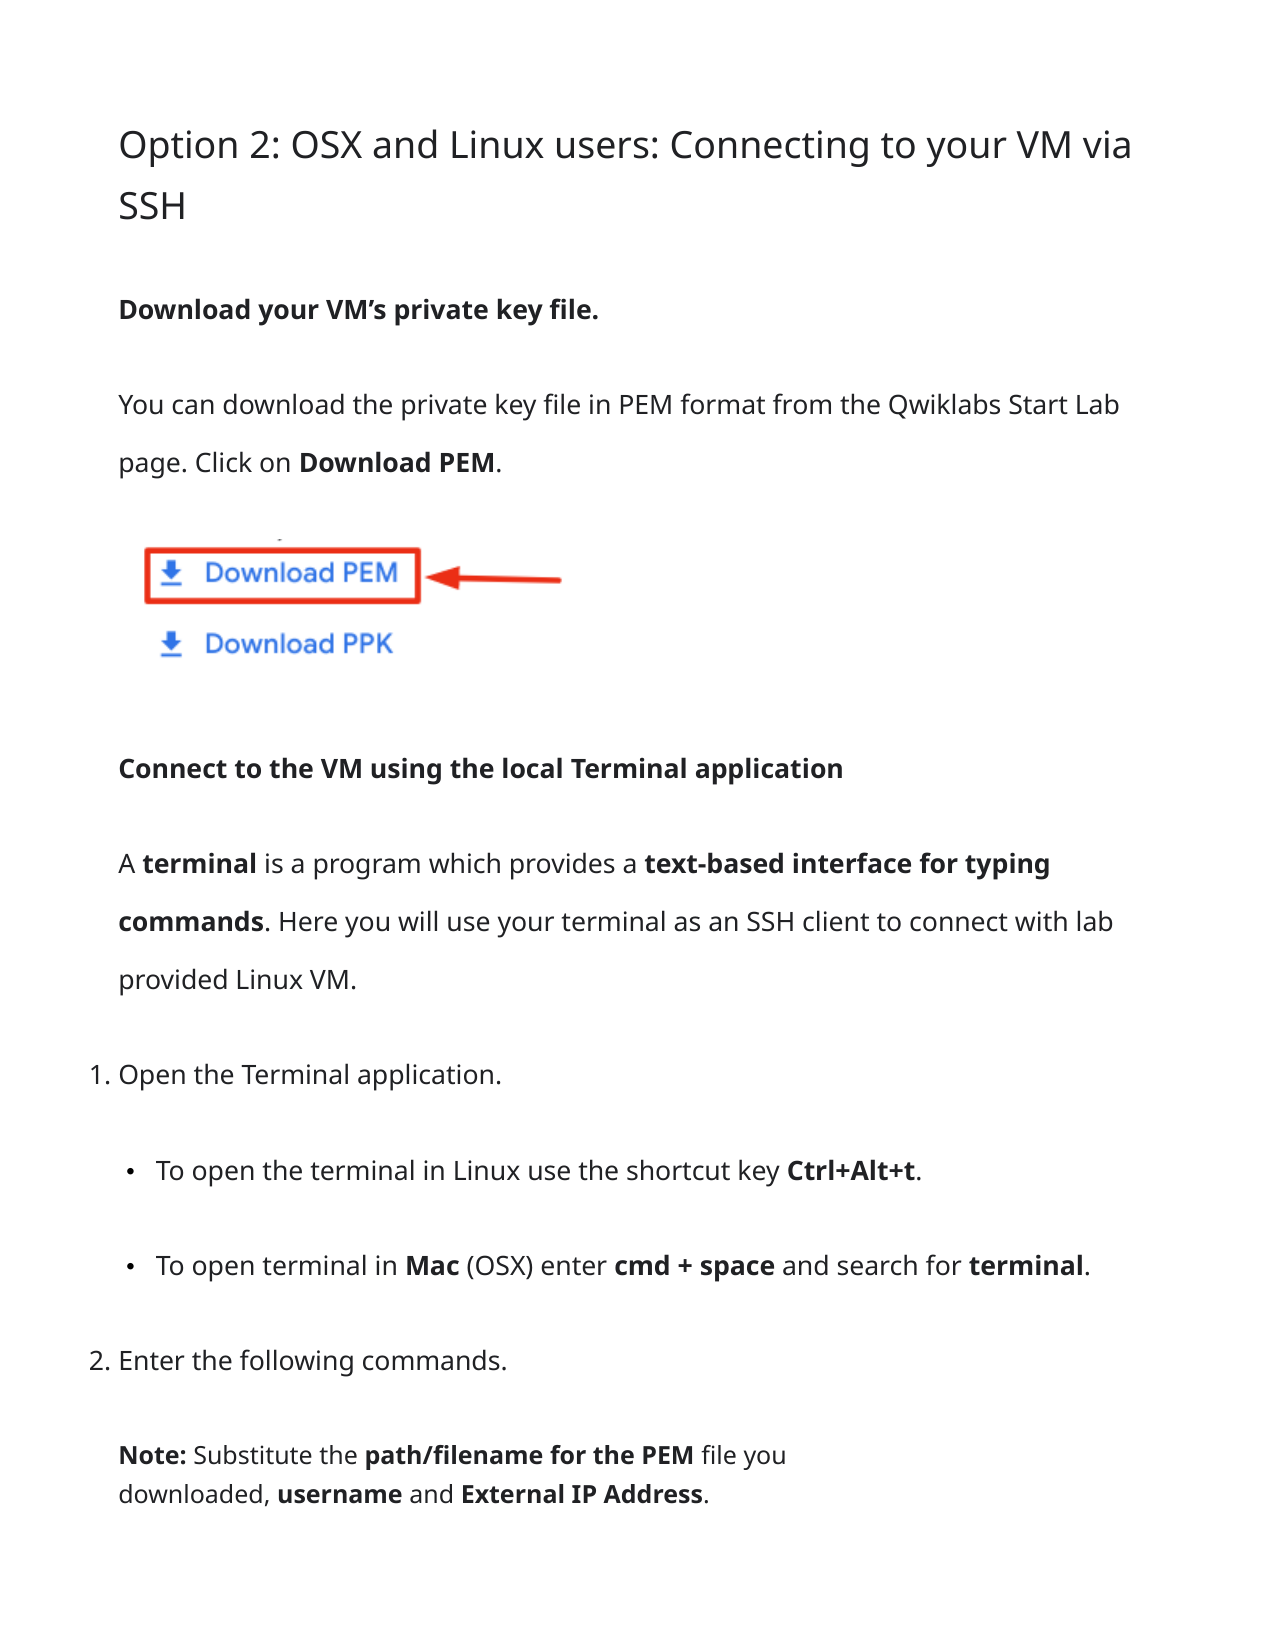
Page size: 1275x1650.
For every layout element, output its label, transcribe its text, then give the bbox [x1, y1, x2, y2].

text A terminal is a program which provides a text-based interface for typing commands. Here you will use your terminal as an SSH client to connect with lab provided Linux VM. [118, 845, 1157, 997]
list To open terminal in Mac (OSX) enter cmd + space and search for terminal. [126, 1247, 1157, 1283]
list Enter the following commands. [118, 1342, 1157, 1378]
text Connect to the VM using the local Terminal application [118, 750, 1157, 786]
text Download your VM’s private key file. [118, 291, 1157, 327]
list Open the Terminal application. [118, 1056, 1157, 1092]
text You can download the private key file in PEM format from the Qwiklabs Start Lab page. Click on Download PEM. [118, 386, 1157, 480]
subtitle Option 2: OSX and Linux users: Connecting to your VM via SSH [118, 118, 1157, 230]
list To open the terminal in Linux use the shortcut key Ctrl+Alt+t. [126, 1152, 1157, 1188]
picture [118, 539, 648, 696]
text Note: Substitute the path/filename for the PEM file you downloaded, username and External IP Address. [118, 1437, 1157, 1511]
